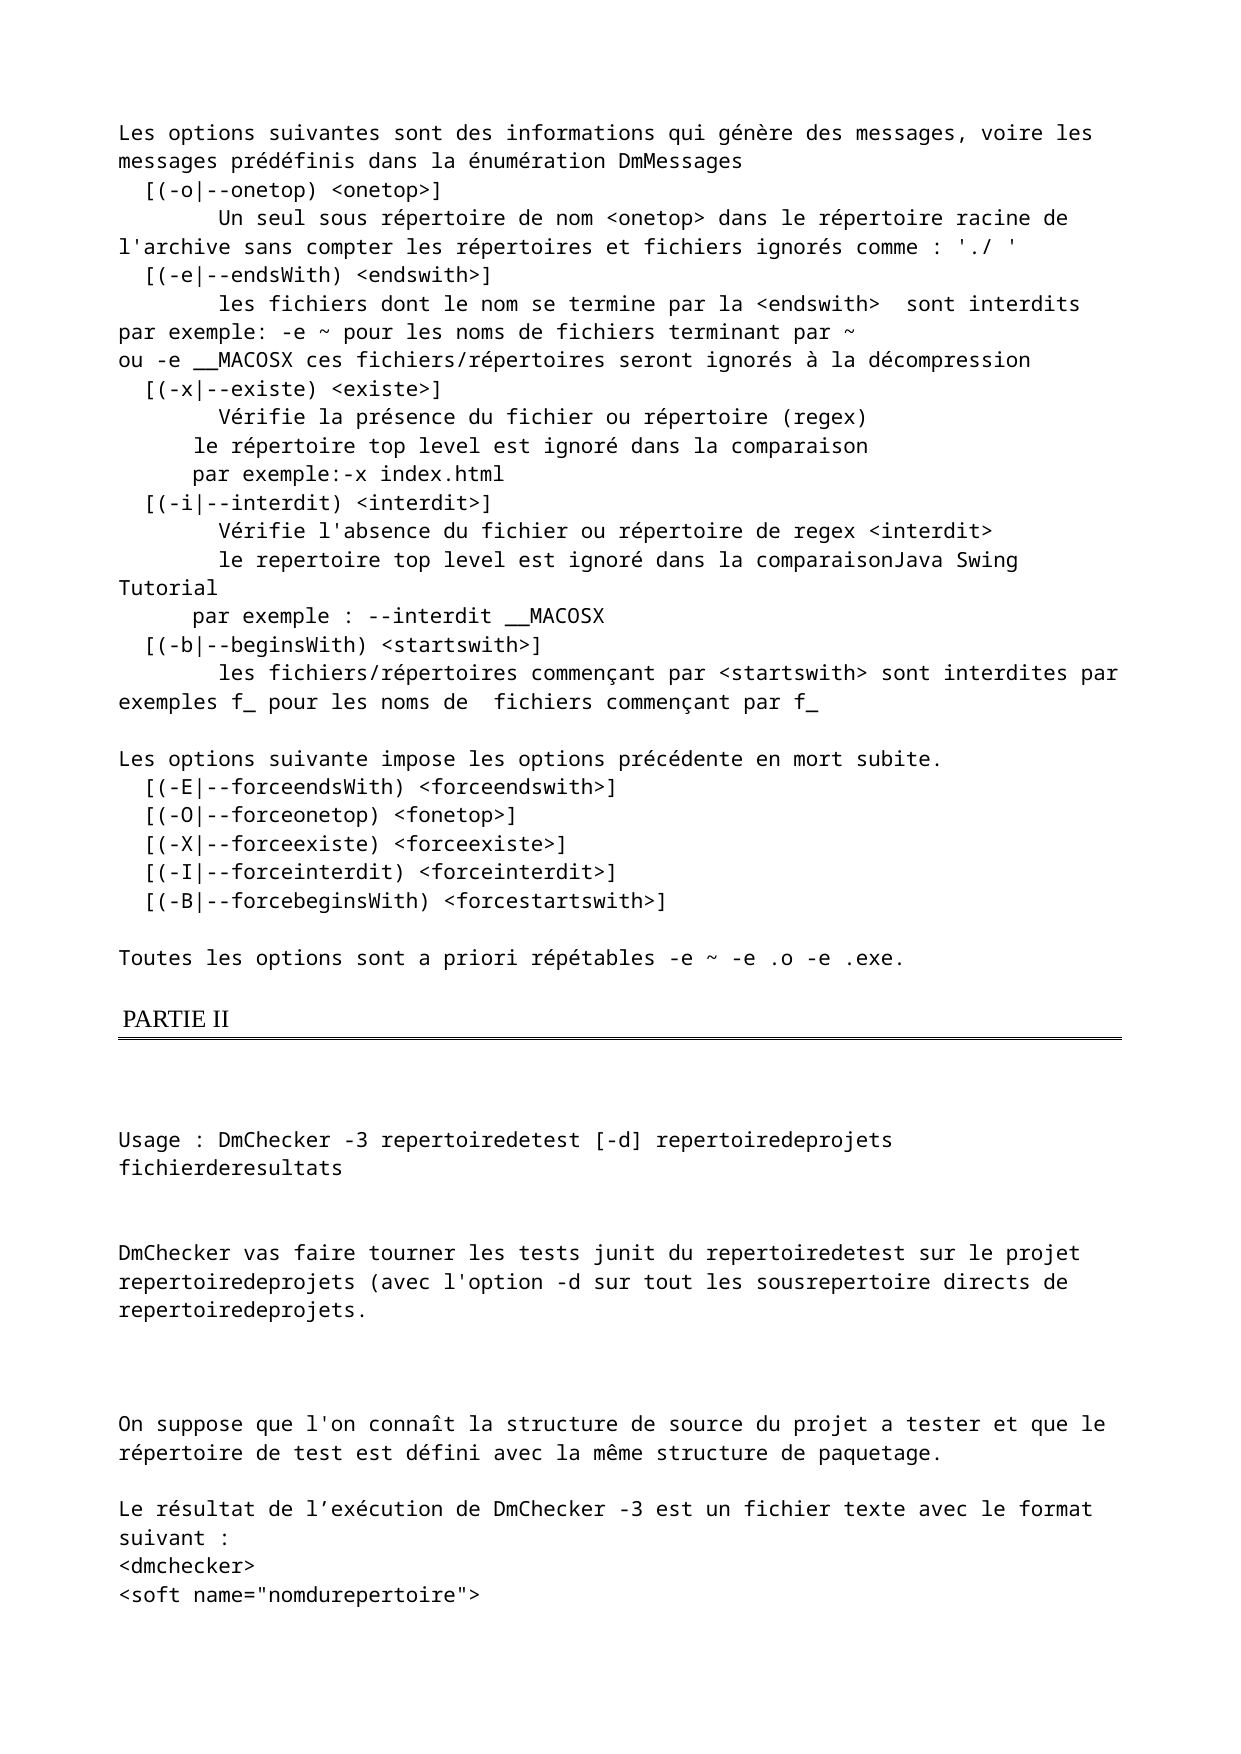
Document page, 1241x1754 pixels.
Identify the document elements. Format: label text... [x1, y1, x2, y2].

text Un seul sous répertoire de nom <onetop> dans le répertoire racine de l'archive sans compter les répertoires et fichiers ignorés comme : './ ' [118, 203, 1122, 260]
text [(-x|--existe) <existe>] [118, 374, 1122, 402]
text [(-i|--interdit) <interdit>] [118, 488, 1122, 516]
text Vérifie l'absence du fichier ou répertoire de regex <interdit> [118, 516, 1122, 545]
text On suppose que l'on connaît la structure de source du projet a tester et que le répertoire de test est défini avec la même structure de paquetage. [118, 1409, 1122, 1466]
text Vérifie la présence du fichier ou répertoire (regex) [118, 402, 1122, 431]
text Les options suivante impose les options précédente en mort subite. [118, 744, 1122, 772]
text PARTIE II [118, 1000, 1122, 1037]
text Toutes les options sont a priori répétables -e ~ -e .o -e .exe. [118, 943, 1122, 971]
text [(-o|--onetop) <onetop>] [118, 175, 1122, 203]
text [(-O|--forceonetop) <fonetop>] [118, 801, 1122, 829]
text Usage : DmChecker -3 repertoiredetest [-d] repertoiredeprojets fichierderesultats [118, 1125, 1122, 1182]
text ou -e __MACOSX ces fichiers/répertoires seront ignorés à la décompression [118, 346, 1122, 374]
text DmChecker vas faire tourner les tests junit du repertoiredetest sur le projet repertoiredeprojets (avec l'option -d sur tout les sousrepertoire directs de repertoiredeprojets. [118, 1238, 1122, 1324]
text <soft name="nomdurepertoire"> [118, 1580, 1122, 1608]
text [(-E|--forceendsWith) <forceendswith>] [118, 772, 1122, 801]
text le répertoire top level est ignoré dans la comparaison par exemple:-x index.html [118, 431, 1122, 488]
text [(-I|--forceinterdit) <forceinterdit>] [118, 857, 1122, 886]
text les fichiers/répertoires commençant par <startswith> sont interdites par exemples f_ pour les noms de fichiers commençant par f_ [118, 658, 1122, 715]
text les fichiers dont le nom se termine par la <endswith> sont interdits par exemple: -e ~ pour les noms de fichiers terminant par ~ [118, 289, 1122, 346]
text [(-X|--forceexiste) <forceexiste>] [118, 829, 1122, 857]
text Le résultat de l’exécution de DmChecker -3 est un fichier texte avec le format suivant : [118, 1494, 1122, 1551]
text Les options suivantes sont des informations qui génère des messages, voire les messages prédéfinis dans la énumération DmMessages [118, 118, 1122, 175]
text par exemple : --interdit __MACOSX [118, 602, 1122, 630]
text [(-B|--forcebeginsWith) <forcestartswith>] [118, 886, 1122, 914]
text [(-b|--beginsWith) <startswith>] [118, 630, 1122, 658]
text <dmchecker> [118, 1551, 1122, 1580]
text le repertoire top level est ignoré dans la comparaisonJava Swing Tutorial [118, 545, 1122, 602]
text [(-e|--endsWith) <endswith>] [118, 260, 1122, 289]
